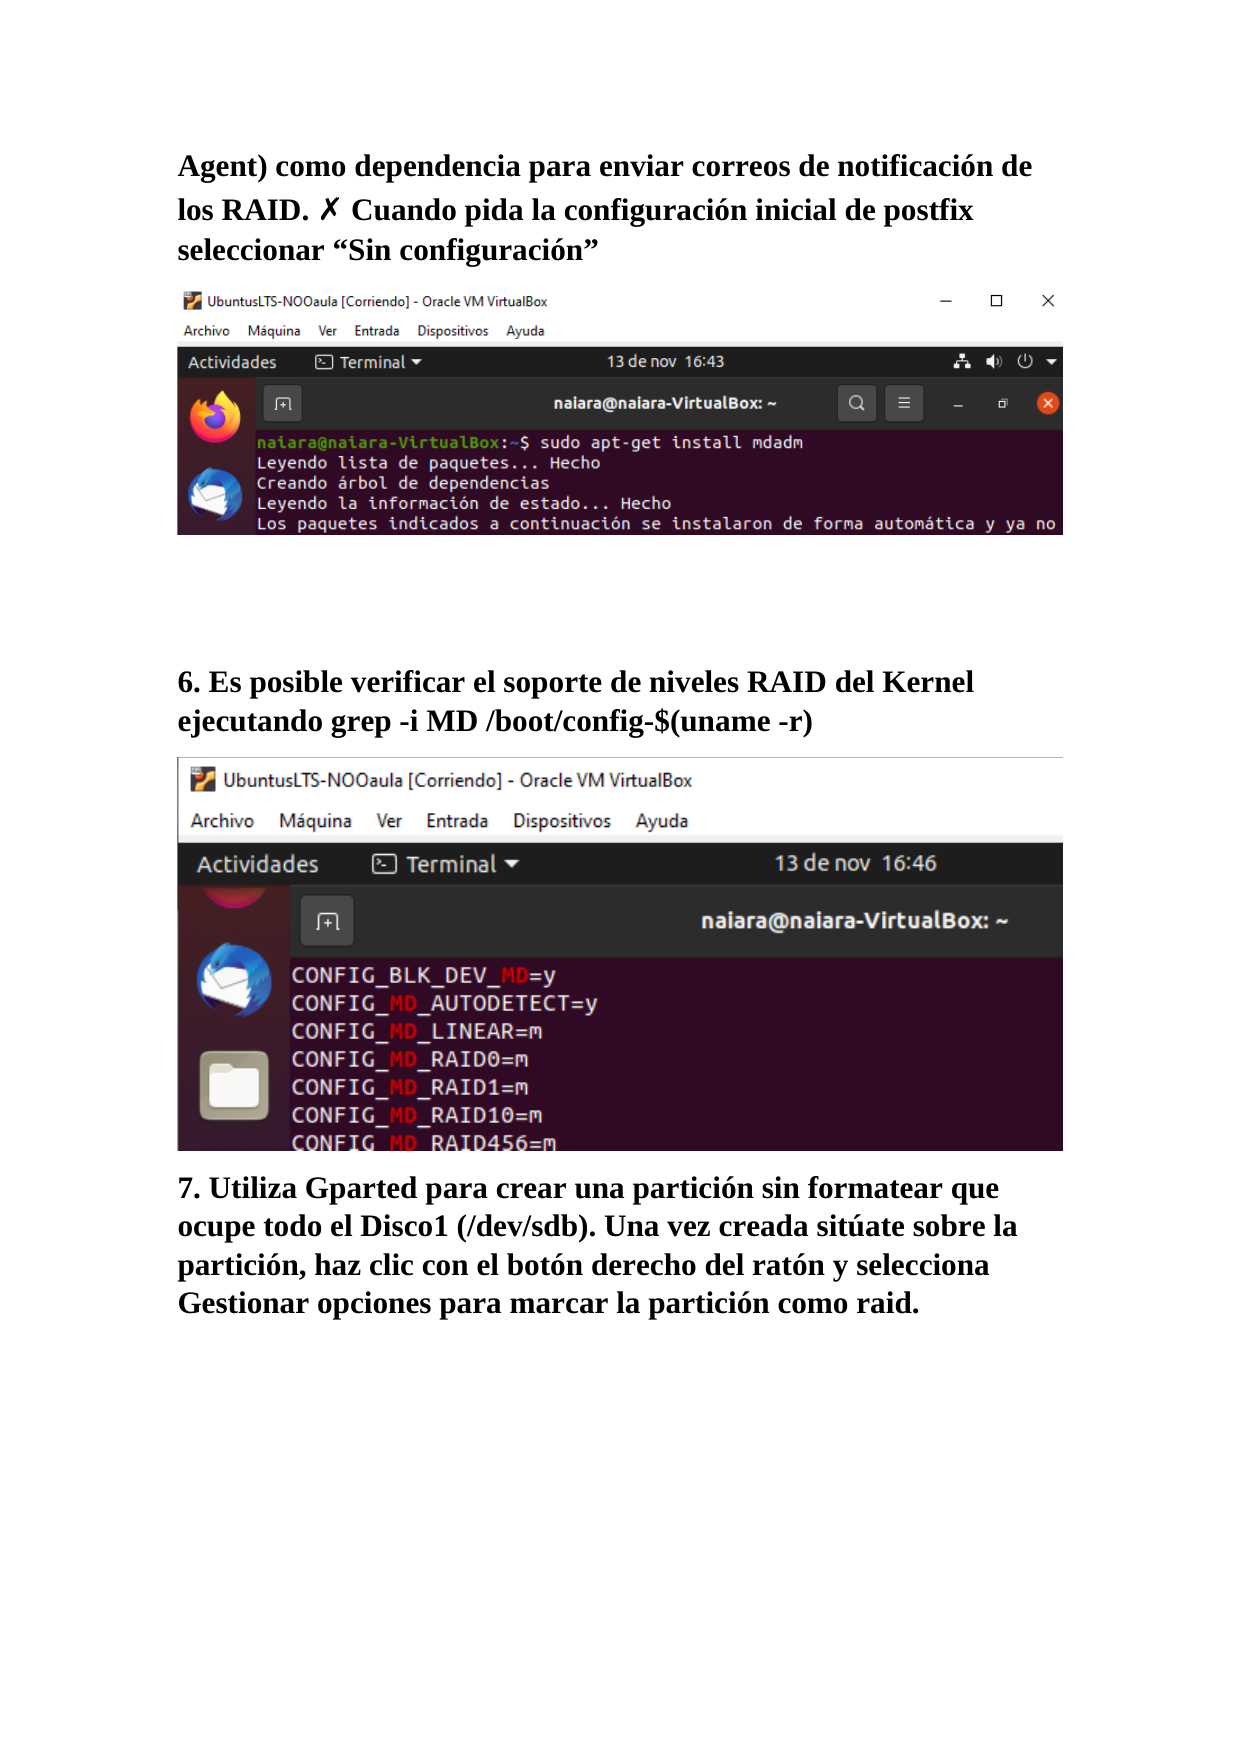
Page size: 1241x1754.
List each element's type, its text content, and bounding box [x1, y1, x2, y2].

text Agent) como dependencia para enviar correos de notificación de los RAID. ✗ Cuando pida la configuración inicial de postfix seleccionar “Sin configuración” [177, 148, 1063, 267]
text 7. Utiliza Gparted para crear una partición sin formatear que ocupe todo el Disco1 (/dev/sdb). Una vez creada sitúate sobre la partición, haz clic con el botón derecho del ratón y selecciona Gestionar opciones para marcar la partición como raid. [177, 1169, 1063, 1320]
text 6. Es posible verificar el soporte de niveles RAID del Kernel ejecutando grep -i MD /boot/config-$(uname -r) [177, 663, 1063, 738]
